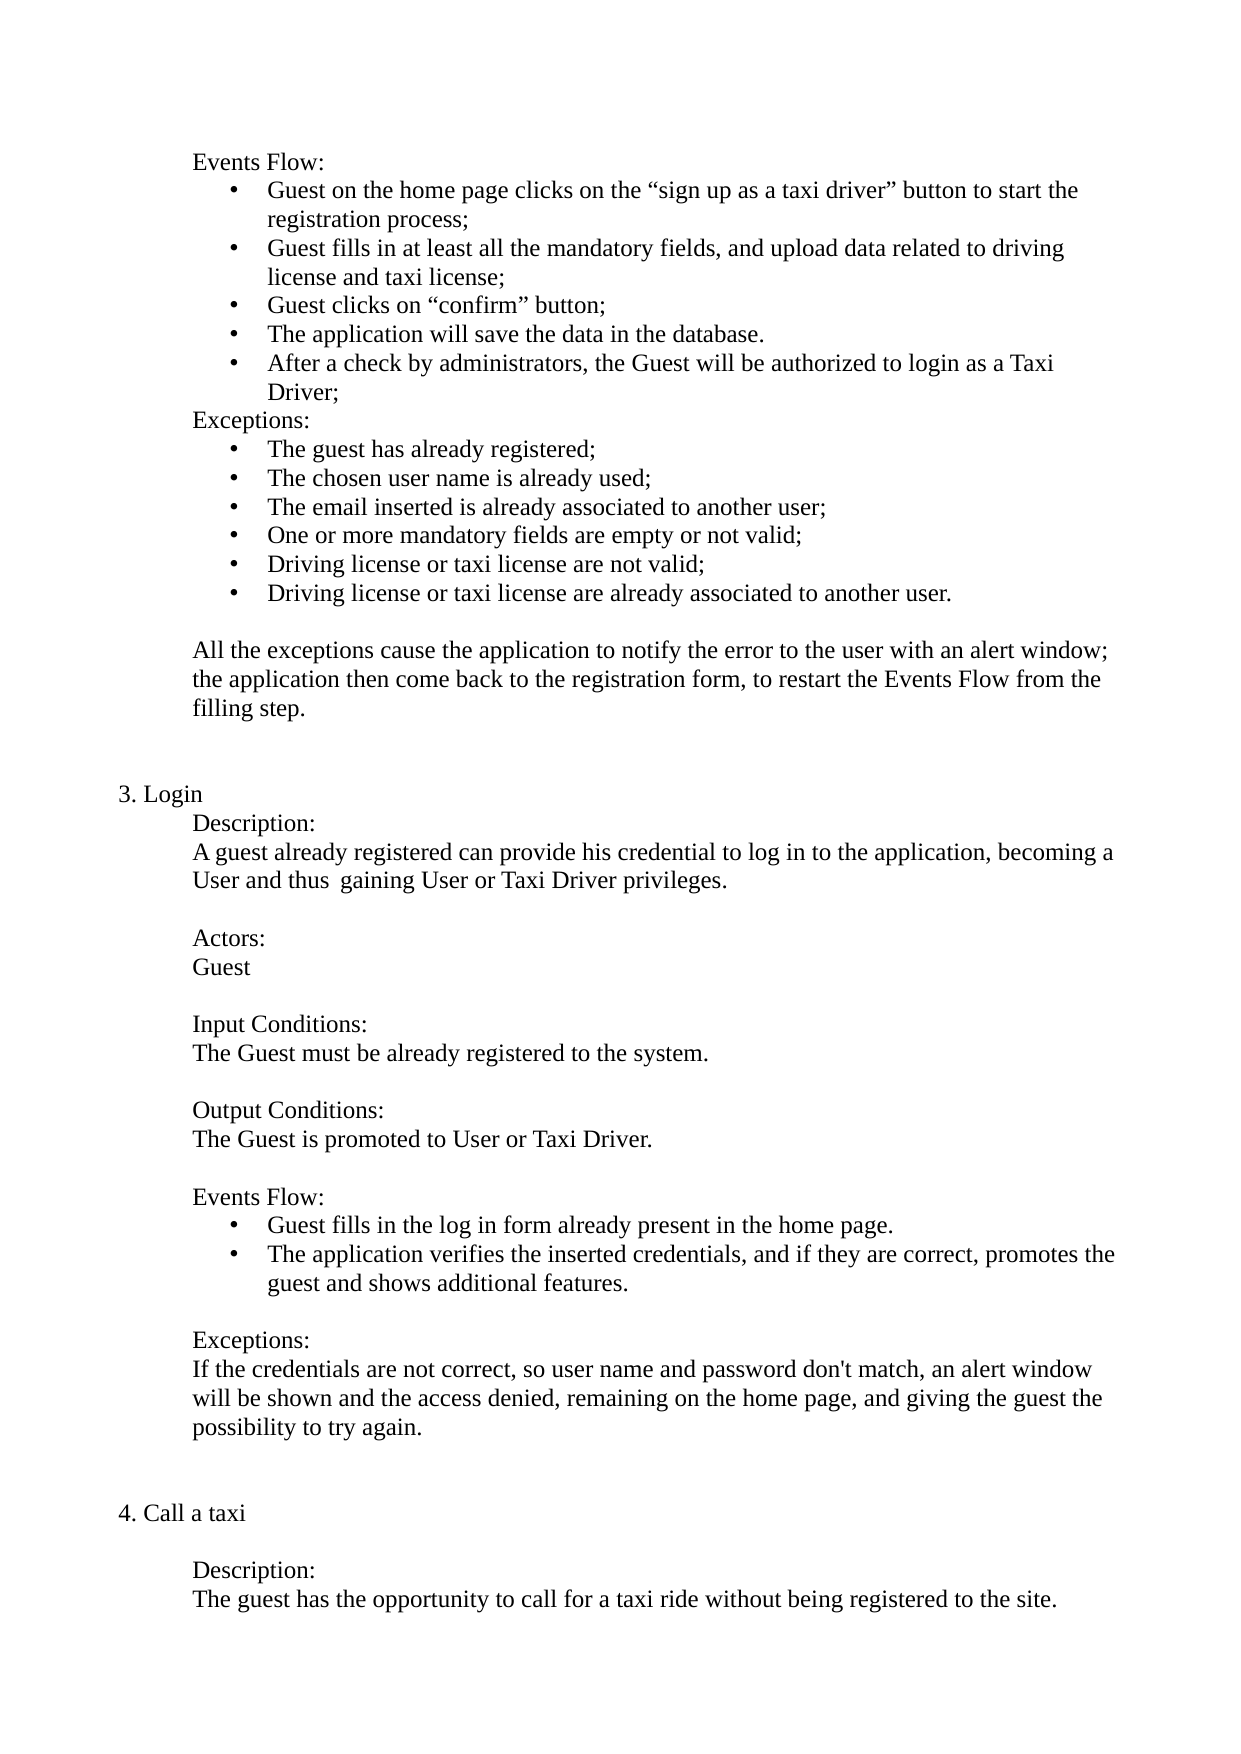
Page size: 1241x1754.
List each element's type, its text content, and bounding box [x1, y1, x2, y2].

text Description: [118, 1556, 1122, 1584]
list Guest fills in the log in form already present in the home page. [229, 1211, 1122, 1239]
text Input Conditions: [118, 1009, 1122, 1038]
text Events Flow: [118, 147, 1122, 176]
text Description: [118, 808, 1122, 837]
text 4. Call a taxi [118, 1498, 1122, 1527]
text the application then come back to the registration form, to restart the Events Flow from the filling step. [118, 664, 1122, 722]
text A guest already registered can provide his credential to log in to the application, becoming a User and thus gaining User or Taxi Driver privileges. [118, 837, 1122, 894]
list One or more mandatory fields are empty or not valid; [229, 521, 1122, 549]
list Guest clicks on “confirm” button; [229, 291, 1122, 319]
text Events Flow: [118, 1182, 1122, 1211]
list The guest has already registered; [229, 434, 1122, 463]
text Exceptions: [118, 1326, 1122, 1354]
text 3. Login [118, 779, 1122, 808]
list Driving license or taxi license are already associated to another user. [229, 578, 1122, 607]
text The Guest must be already registered to the system. [118, 1038, 1122, 1067]
list The email inserted is already associated to another user; [229, 492, 1122, 521]
list The application verifies the inserted credentials, and if they are correct, promotes the guest and shows additional features. [229, 1239, 1122, 1297]
list Guest on the home page clicks on the “sign up as a taxi driver” button to start the registration process; [229, 176, 1122, 233]
list Driving license or taxi license are not valid; [229, 549, 1122, 578]
text Exceptions: [118, 406, 1122, 434]
list The application will save the data in the database. [229, 319, 1122, 348]
list After a check by administrators, the Guest will be authorized to login as a Taxi Driver; [229, 348, 1122, 406]
text The Guest is promoted to User or Taxi Driver. [118, 1124, 1122, 1153]
text Guest [118, 952, 1122, 981]
list The chosen user name is already used; [229, 463, 1122, 492]
text Actors: [118, 923, 1122, 952]
text The guest has the opportunity to call for a taxi ride without being registered to the site. [118, 1584, 1122, 1613]
text If the credentials are not correct, so user name and password don't match, an alert window will be shown and the access denied, remaining on the home page, and giving the guest the possibility to try again. [118, 1354, 1122, 1441]
text Output Conditions: [118, 1096, 1122, 1124]
list Guest fills in at least all the mandatory fields, and upload data related to driving license and taxi license; [229, 233, 1122, 291]
text All the exceptions cause the application to notify the error to the user with an alert window; [118, 636, 1122, 664]
